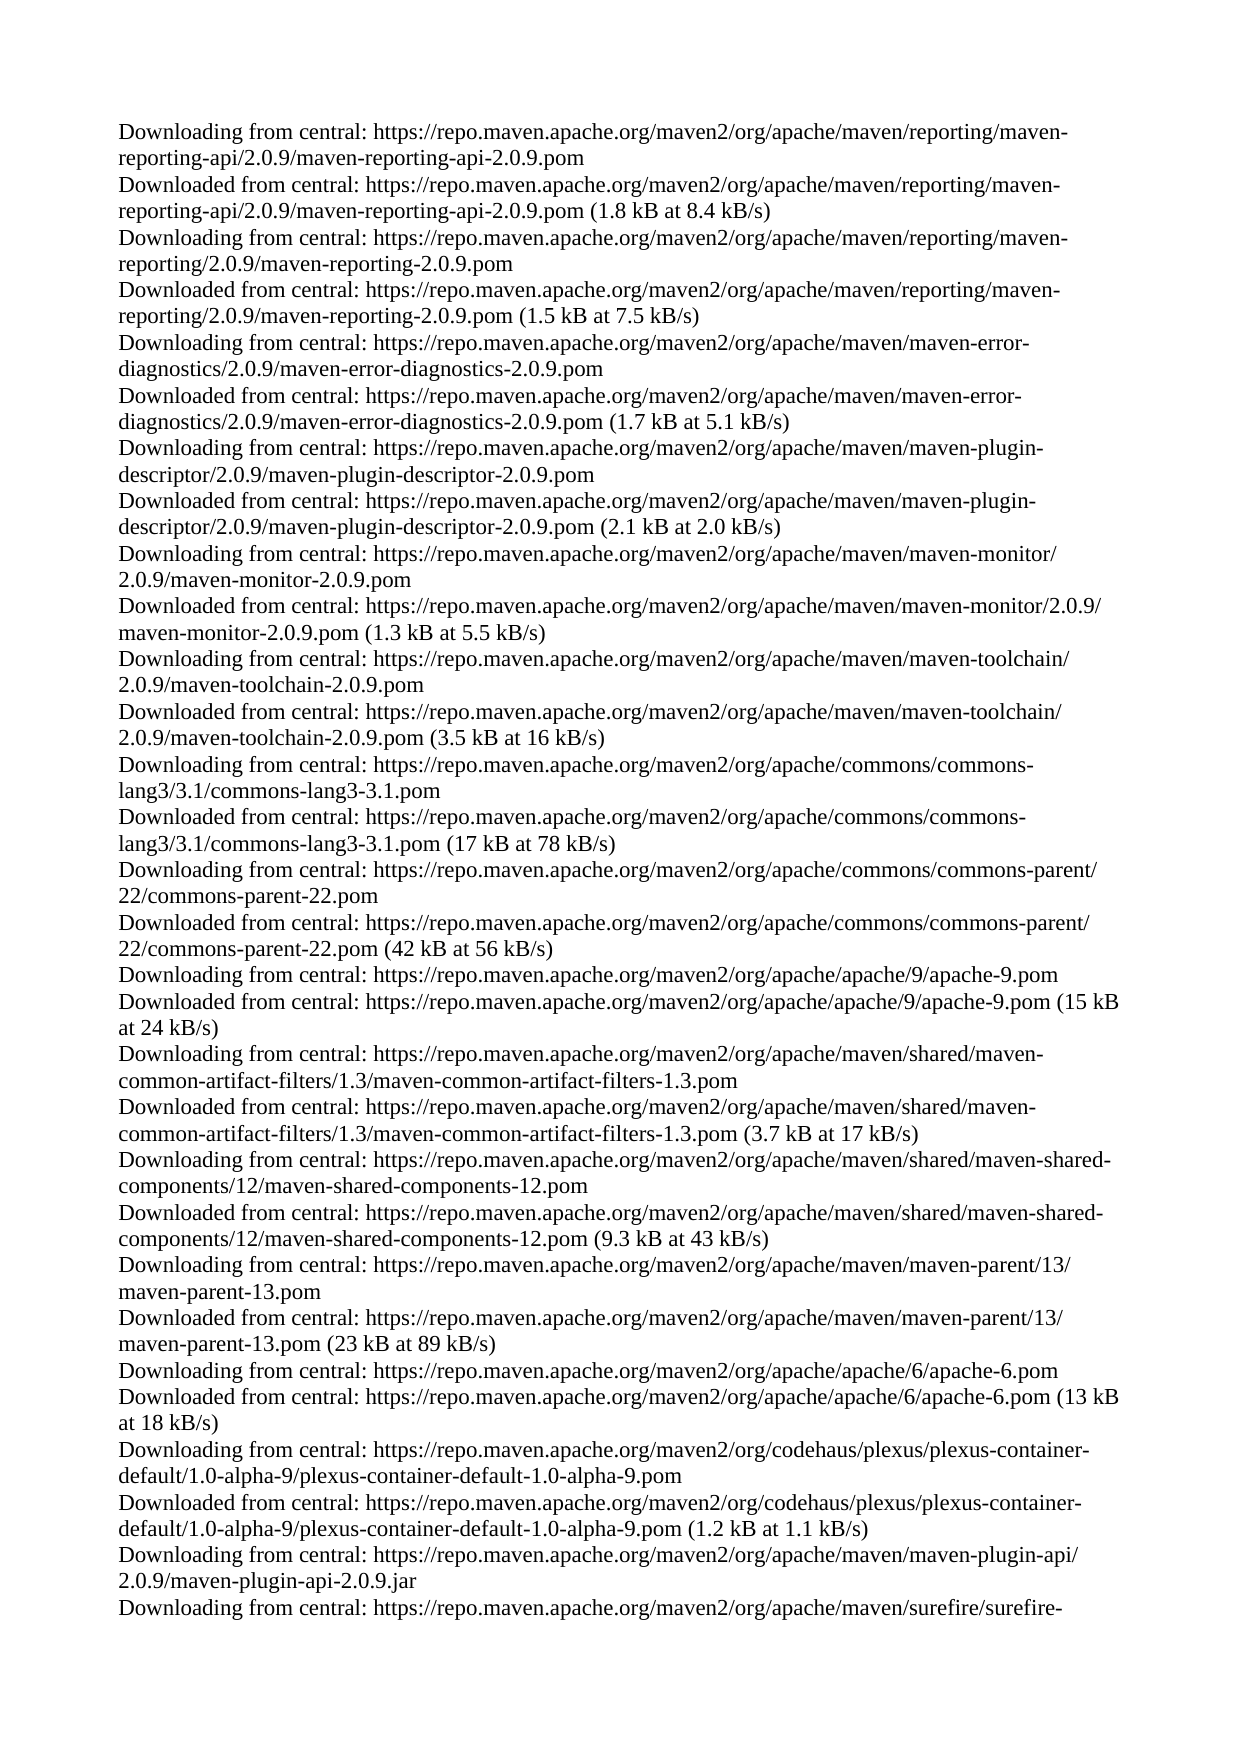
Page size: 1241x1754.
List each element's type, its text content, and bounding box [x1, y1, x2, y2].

text Downloading from central: https://repo.maven.apache.org/maven2/org/apache/apache/9/apache-9.pom [118, 961, 1122, 988]
text Downloaded from central: https://repo.maven.apache.org/maven2/org/apache/maven/reporting/maven-reporting/2.0.9/maven-reporting-2.0.9.pom (1.5 kB at 7.5 kB/s) [118, 276, 1122, 329]
text Downloading from central: https://repo.maven.apache.org/maven2/org/apache/maven/maven-plugin-api/2.0.9/maven-plugin-api-2.0.9.jar [118, 1541, 1122, 1594]
text Downloaded from central: https://repo.maven.apache.org/maven2/org/apache/apache/6/apache-6.pom (13 kB at 18 kB/s) [118, 1383, 1122, 1436]
text Downloaded from central: https://repo.maven.apache.org/maven2/org/apache/maven/shared/maven-common-artifact-filters/1.3/maven-common-artifact-filters-1.3.pom (3.7 kB at 17 kB/s) [118, 1093, 1122, 1146]
text Downloading from central: https://repo.maven.apache.org/maven2/org/codehaus/plexus/plexus-container-default/1.0-alpha-9/plexus-container-default-1.0-alpha-9.pom [118, 1436, 1122, 1488]
text Downloading from central: https://repo.maven.apache.org/maven2/org/apache/maven/maven-toolchain/2.0.9/maven-toolchain-2.0.9.pom [118, 645, 1122, 698]
text Downloaded from central: https://repo.maven.apache.org/maven2/org/apache/maven/maven-error-diagnostics/2.0.9/maven-error-diagnostics-2.0.9.pom (1.7 kB at 5.1 kB/s) [118, 382, 1122, 434]
text Downloading from central: https://repo.maven.apache.org/maven2/org/apache/maven/maven-monitor/2.0.9/maven-monitor-2.0.9.pom [118, 540, 1122, 592]
text Downloaded from central: https://repo.maven.apache.org/maven2/org/apache/apache/9/apache-9.pom (15 kB at 24 kB/s) [118, 988, 1122, 1041]
text Downloading from central: https://repo.maven.apache.org/maven2/org/apache/maven/reporting/maven-reporting-api/2.0.9/maven-reporting-api-2.0.9.pom [118, 118, 1122, 171]
text Downloading from central: https://repo.maven.apache.org/maven2/org/apache/maven/maven-error-diagnostics/2.0.9/maven-error-diagnostics-2.0.9.pom [118, 329, 1122, 382]
text Downloading from central: https://repo.maven.apache.org/maven2/org/apache/maven/reporting/maven-reporting/2.0.9/maven-reporting-2.0.9.pom [118, 223, 1122, 276]
text Downloaded from central: https://repo.maven.apache.org/maven2/org/apache/maven/maven-monitor/2.0.9/maven-monitor-2.0.9.pom (1.3 kB at 5.5 kB/s) [118, 592, 1122, 645]
text Downloaded from central: https://repo.maven.apache.org/maven2/org/apache/commons/commons-parent/22/commons-parent-22.pom (42 kB at 56 kB/s) [118, 909, 1122, 961]
text Downloading from central: https://repo.maven.apache.org/maven2/org/apache/maven/maven-plugin-descriptor/2.0.9/maven-plugin-descriptor-2.0.9.pom [118, 434, 1122, 487]
text Downloaded from central: https://repo.maven.apache.org/maven2/org/apache/maven/reporting/maven-reporting-api/2.0.9/maven-reporting-api-2.0.9.pom (1.8 kB at 8.4 kB/s) [118, 171, 1122, 223]
text Downloaded from central: https://repo.maven.apache.org/maven2/org/codehaus/plexus/plexus-container-default/1.0-alpha-9/plexus-container-default-1.0-alpha-9.pom (1.2 kB at 1.1 kB/s) [118, 1488, 1122, 1541]
text Downloading from central: https://repo.maven.apache.org/maven2/org/apache/maven/shared/maven-shared-components/12/maven-shared-components-12.pom [118, 1146, 1122, 1199]
text Downloading from central: https://repo.maven.apache.org/maven2/org/apache/commons/commons-lang3/3.1/commons-lang3-3.1.pom [118, 751, 1122, 803]
text Downloading from central: https://repo.maven.apache.org/maven2/org/apache/commons/commons-parent/22/commons-parent-22.pom [118, 856, 1122, 909]
text Downloaded from central: https://repo.maven.apache.org/maven2/org/apache/maven/shared/maven-shared-components/12/maven-shared-components-12.pom (9.3 kB at 43 kB/s) [118, 1199, 1122, 1251]
text Downloaded from central: https://repo.maven.apache.org/maven2/org/apache/maven/maven-parent/13/maven-parent-13.pom (23 kB at 89 kB/s) [118, 1304, 1122, 1357]
text Downloaded from central: https://repo.maven.apache.org/maven2/org/apache/commons/commons-lang3/3.1/commons-lang3-3.1.pom (17 kB at 78 kB/s) [118, 803, 1122, 856]
text Downloaded from central: https://repo.maven.apache.org/maven2/org/apache/maven/maven-plugin-descriptor/2.0.9/maven-plugin-descriptor-2.0.9.pom (2.1 kB at 2.0 kB/s) [118, 487, 1122, 540]
text Downloaded from central: https://repo.maven.apache.org/maven2/org/apache/maven/maven-toolchain/2.0.9/maven-toolchain-2.0.9.pom (3.5 kB at 16 kB/s) [118, 698, 1122, 751]
text Downloading from central: https://repo.maven.apache.org/maven2/org/apache/maven/maven-parent/13/maven-parent-13.pom [118, 1251, 1122, 1304]
text Downloading from central: https://repo.maven.apache.org/maven2/org/apache/maven/shared/maven-common-artifact-filters/1.3/maven-common-artifact-filters-1.3.pom [118, 1041, 1122, 1093]
text Downloading from central: https://repo.maven.apache.org/maven2/org/apache/apache/6/apache-6.pom [118, 1357, 1122, 1383]
text Downloading from central: https://repo.maven.apache.org/maven2/org/apache/maven/surefire/surefire- [118, 1594, 1122, 1620]
